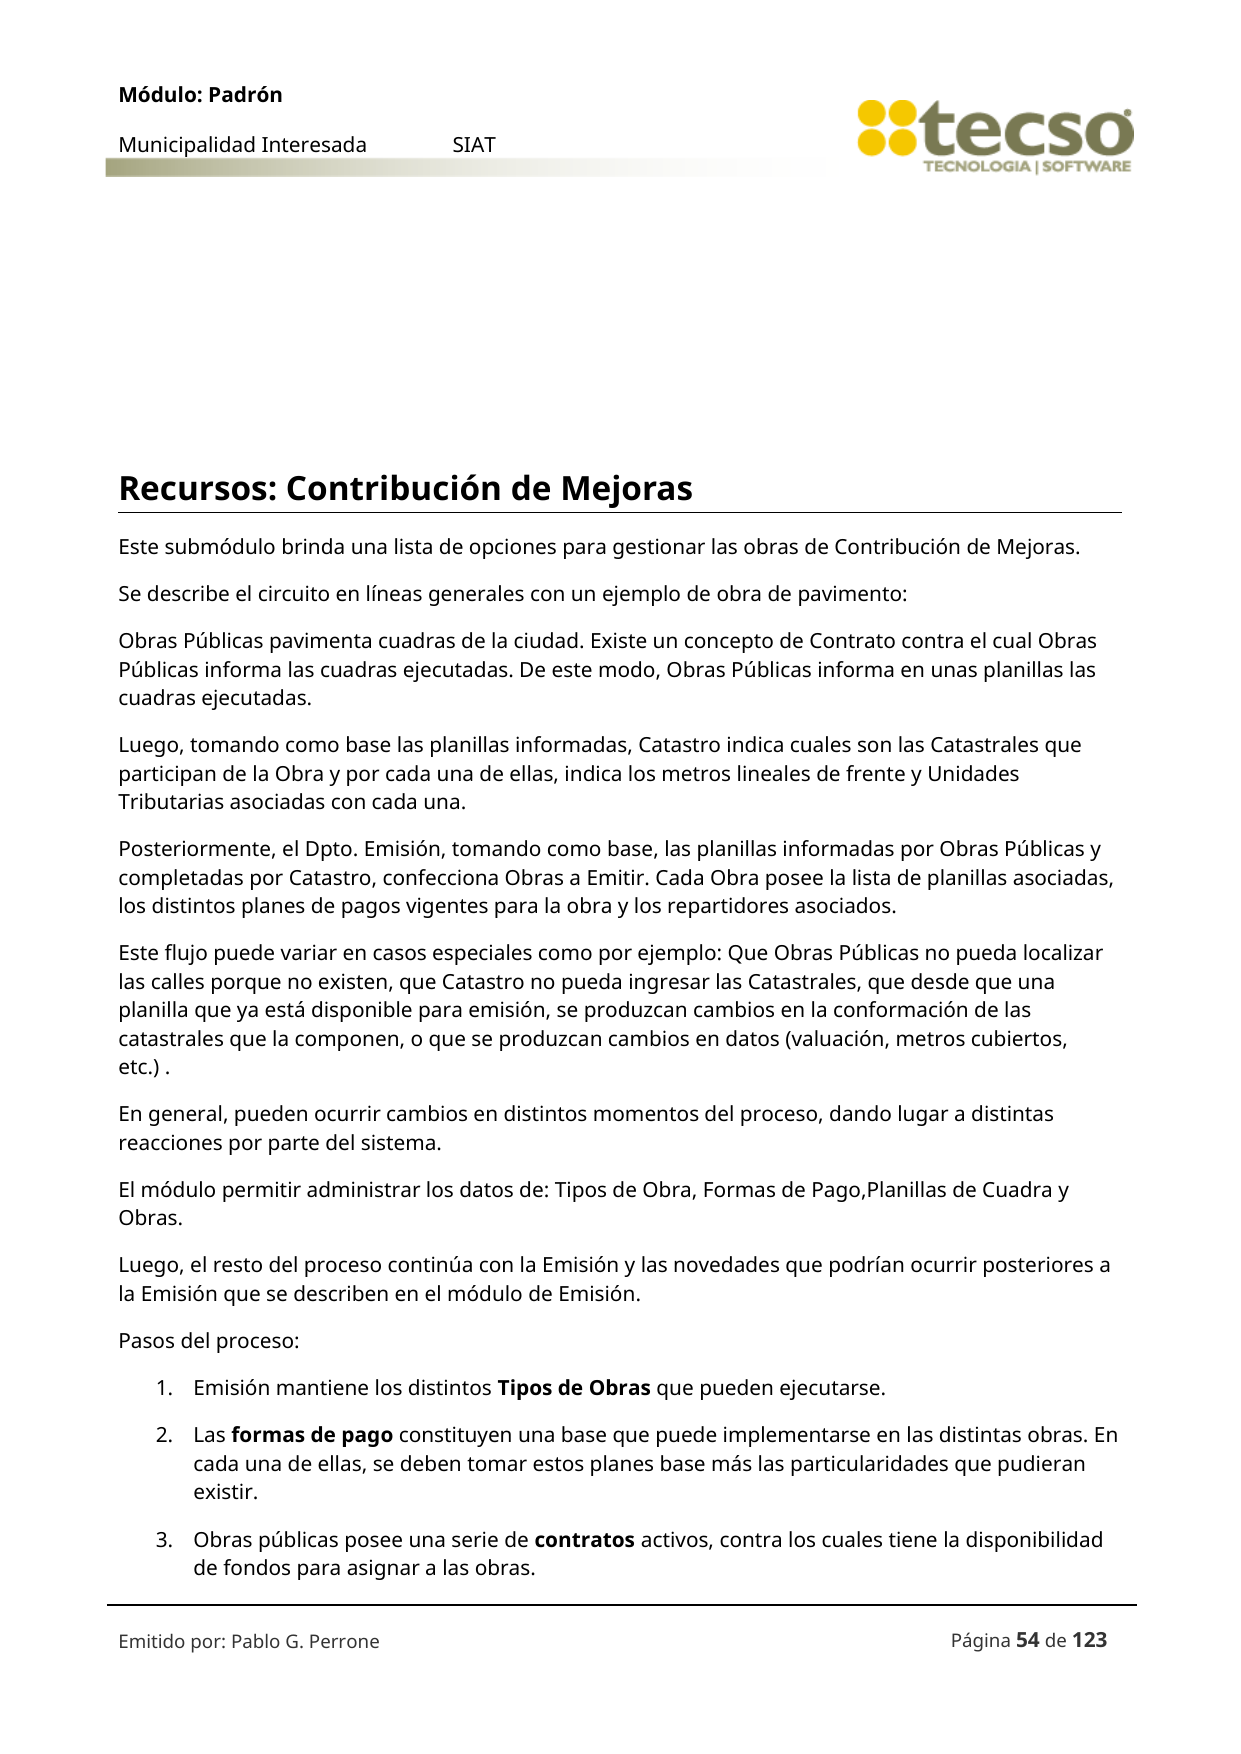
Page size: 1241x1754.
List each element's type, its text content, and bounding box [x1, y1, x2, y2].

text Se describe el circuito en líneas generales con un ejemplo de obra de pavimento: [118, 579, 1122, 607]
text Luego, tomando como base las planillas informadas, Catastro indica cuales son las Catastrales que participan de la Obra y por cada una de ellas, indica los metros lineales de frente y Unidades Tributarias asociadas con cada una. [118, 730, 1122, 816]
text Posteriormente, el Dpto. Emisión, tomando como base, las planillas informadas por Obras Públicas y completadas por Catastro, confecciona Obras a Emitir. Cada Obra posee la lista de planillas asociadas, los distintos planes de pagos vigentes para la obra y los repartidores asociados. [118, 834, 1122, 920]
picture [105, 100, 1134, 177]
list Las formas de pago constituyen una base que puede implementarse en las distintas obras. En cada una de ellas, se deben tomar estos planes base más las particularidades que pudieran existir. [156, 1421, 1122, 1506]
list Obras públicas posee una serie de contratos activos, contra los cuales tiene la disponibilidad de fondos para asignar a las obras. [156, 1525, 1122, 1582]
text Este submódulo brinda una lista de opciones para gestionar las obras de Contribución de Mejoras. [118, 532, 1122, 560]
text Luego, el resto del proceso continúa con la Emisión y las novedades que podrían ocurrir posteriores a la Emisión que se describen en el módulo de Emisión. [118, 1251, 1122, 1307]
text En general, pueden ocurrir cambios en distintos momentos del proceso, dando lugar a distintas reacciones por parte del sistema. [118, 1099, 1122, 1156]
text Obras Públicas pavimenta cuadras de la ciudad. Existe un concepto de Contrato contra el cual Obras Públicas informa las cuadras ejecutadas. De este modo, Obras Públicas informa en unas planillas las cuadras ejecutadas. [118, 626, 1122, 712]
subtitle Recursos: Contribución de Mejoras [118, 464, 1122, 512]
text Pasos del proceso: [118, 1326, 1122, 1355]
text El módulo permitir administrar los datos de: Tipos de Obra, Formas de Pago,Planillas de Cuadra y Obras. [118, 1175, 1122, 1232]
text Este flujo puede variar en casos especiales como por ejemplo: Que Obras Públicas no pueda localizar las calles porque no existen, que Catastro no pueda ingresar las Catastrales, que desde que una planilla que ya está disponible para emisión, se produzcan cambios en la conformación de las catastrales que la componen, o que se produzcan cambios en datos (valuación, metros cubiertos, etc.) . [118, 938, 1122, 1081]
list Emisión mantiene los distintos Tipos de Obras que pueden ejecutarse. [156, 1373, 1122, 1402]
